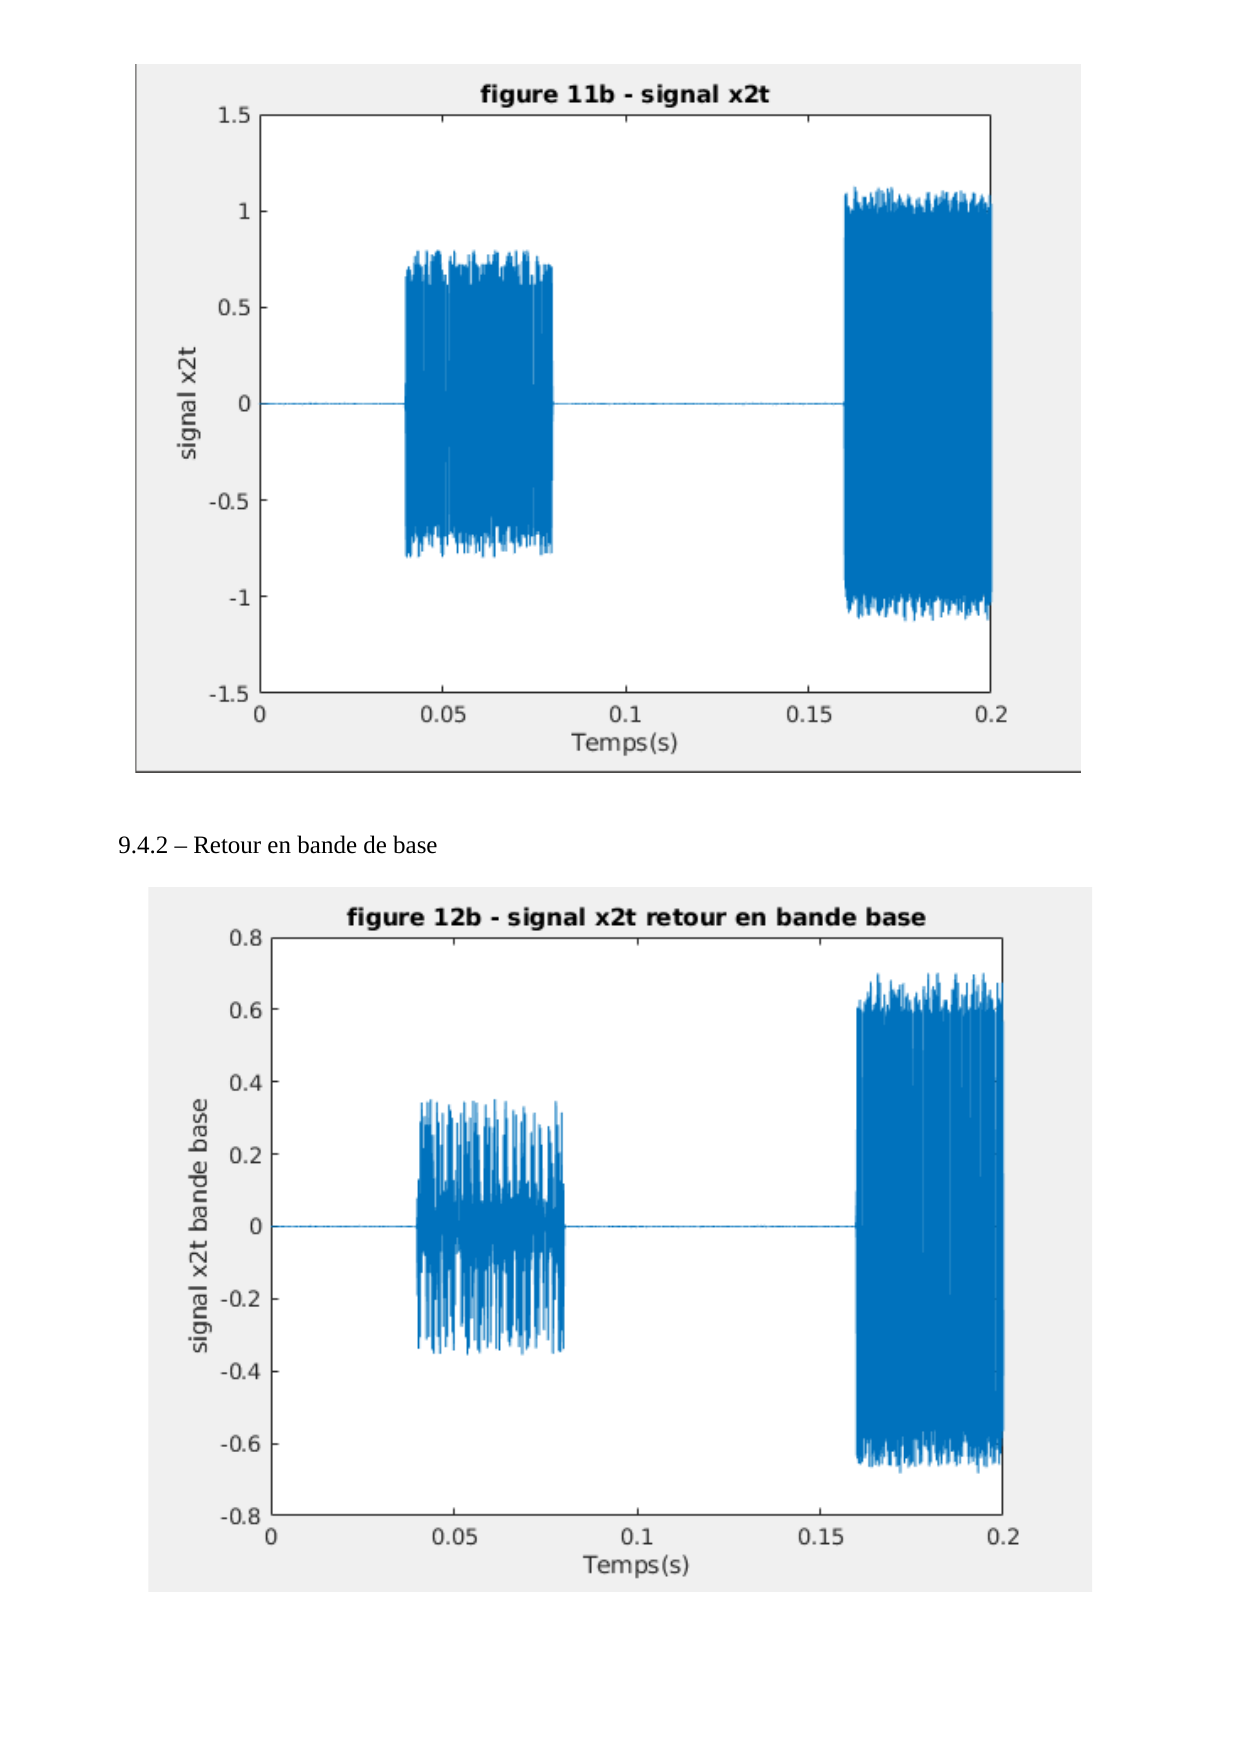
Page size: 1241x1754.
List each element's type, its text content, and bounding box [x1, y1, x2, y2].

text 9.4.2 – Retour en bande de base [118, 830, 1122, 858]
picture [135, 64, 1081, 773]
picture [148, 887, 1093, 1592]
